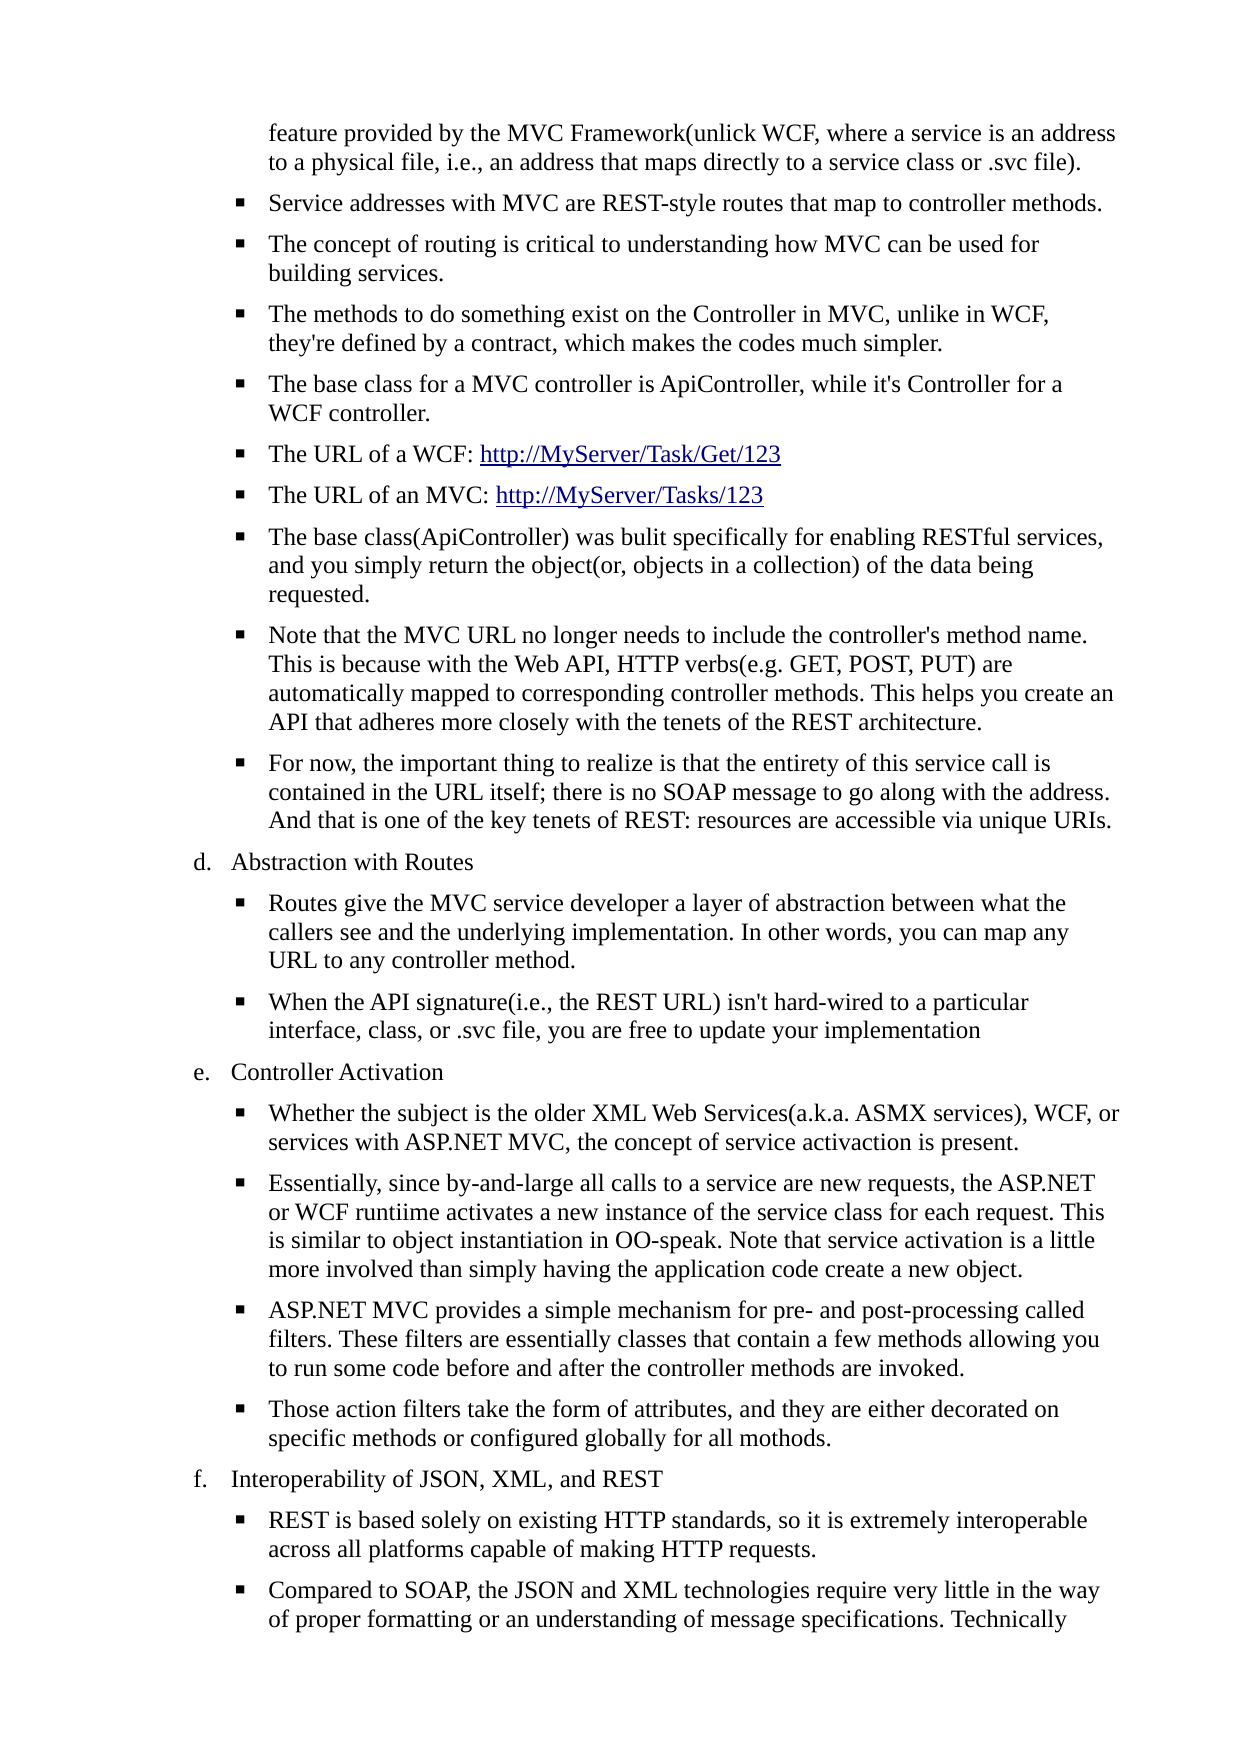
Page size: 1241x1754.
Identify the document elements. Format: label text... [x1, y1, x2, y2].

list Interoperability of JSON, XML, and REST [193, 1464, 1122, 1493]
list The base class for a MVC controller is ApiController, while it's Controller for a WCF controller. [231, 369, 1122, 427]
list Compared to SOAP, the JSON and XML technologies require very little in the way of proper formatting or an understanding of message specifications. Technically [231, 1576, 1122, 1633]
list Controller Activation [193, 1057, 1122, 1086]
list The concept of routing is critical to understanding how MVC can be used for building services. [231, 229, 1122, 287]
list Note that the MVC URL no longer needs to include the controller's method name. This is because with the Web API, HTTP verbs(e.g. GET, POST, PUT) are automatically mapped to corresponding controller methods. This helps you create an API that adheres more closely with the tenets of the REST architecture. [231, 621, 1122, 736]
list The URL of an MVC: http://MyServer/Tasks/123 [231, 481, 1122, 509]
list REST is based solely on existing HTTP standards, so it is extremely interoperable across all platforms capable of making HTTP requests. [231, 1506, 1122, 1563]
list Those action filters take the form of attributes, and they are either decorated on specific methods or configured globally for all mothods. [231, 1394, 1122, 1452]
list feature provided by the MVC Framework(unlick WCF, where a service is an address to a physical file, i.e., an address that maps directly to a service class or .svc file). [231, 118, 1122, 176]
list The methods to do something exist on the Controller in MVC, unlike in WCF, they're defined by a contract, which makes the codes much simpler. [231, 299, 1122, 357]
list For now, the important thing to realize is that the entirety of this service call is contained in the URL itself; there is no SOAP message to go along with the address. And that is one of the key tenets of REST: resources are accessible via unique URIs. [231, 748, 1122, 834]
list Essentially, since by-and-large all calls to a service are new requests, the ASP.NET or WCF runtiime activates a new instance of the service class for each request. This is similar to object instantiation in OO-speak. Note that service activation is a little more involved than simply having the application code create a new object. [231, 1168, 1122, 1283]
list Routes give the MVC service developer a layer of abstraction between what the callers see and the underlying implementation. In other words, you can map any URL to any controller method. [231, 888, 1122, 974]
list ASP.NET MVC provides a simple mechanism for pre- and post-processing called filters. These filters are essentially classes that contain a few methods allowing you to run some code before and after the controller methods are invoked. [231, 1296, 1122, 1382]
list Service addresses with MVC are REST-style routes that map to controller methods. [231, 188, 1122, 217]
list The base class(ApiController) was bulit specifically for enabling RESTful services, and you simply return the object(or, objects in a collection) of the data being requested. [231, 522, 1122, 608]
list The URL of a WCF: http://MyServer/Task/Get/123 [231, 439, 1122, 468]
list Whether the subject is the older XML Web Services(a.k.a. ASMX services), WCF, or services with ASP.NET MVC, the concept of service activaction is present. [231, 1098, 1122, 1156]
list When the API signature(i.e., the REST URL) isn't hard-wired to a particular interface, class, or .svc file, you are free to update your implementation [231, 987, 1122, 1044]
list Abstraction with Routes [193, 847, 1122, 876]
